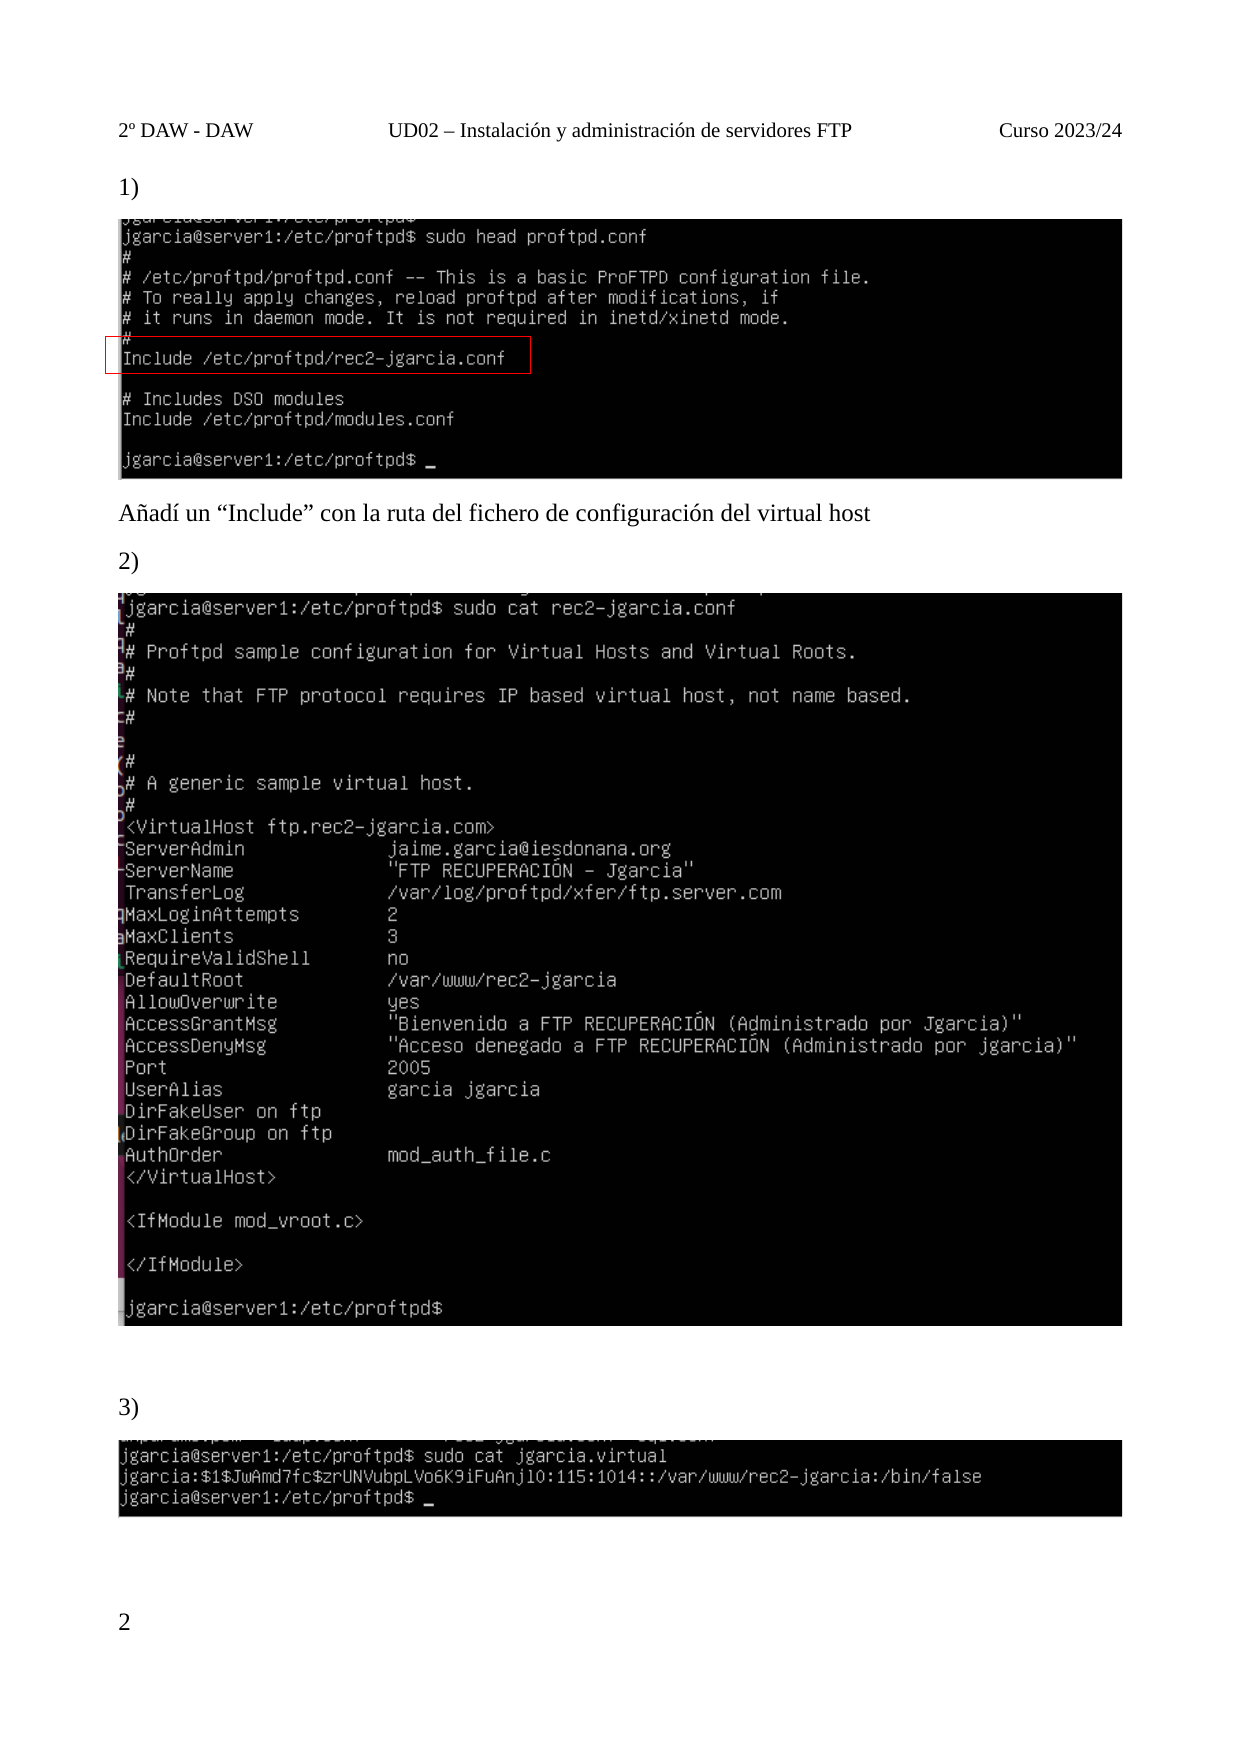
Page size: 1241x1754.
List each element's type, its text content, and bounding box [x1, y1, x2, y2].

picture [118, 219, 1123, 480]
picture [118, 593, 1123, 1326]
picture [118, 1440, 1123, 1518]
picture [118, 337, 530, 373]
text 1) [118, 172, 1122, 200]
text 2) [118, 546, 1122, 575]
text Añadí un “Include” con la ruta del fichero de configuración del virtual host [118, 498, 1122, 527]
text 3) [118, 1392, 1122, 1421]
